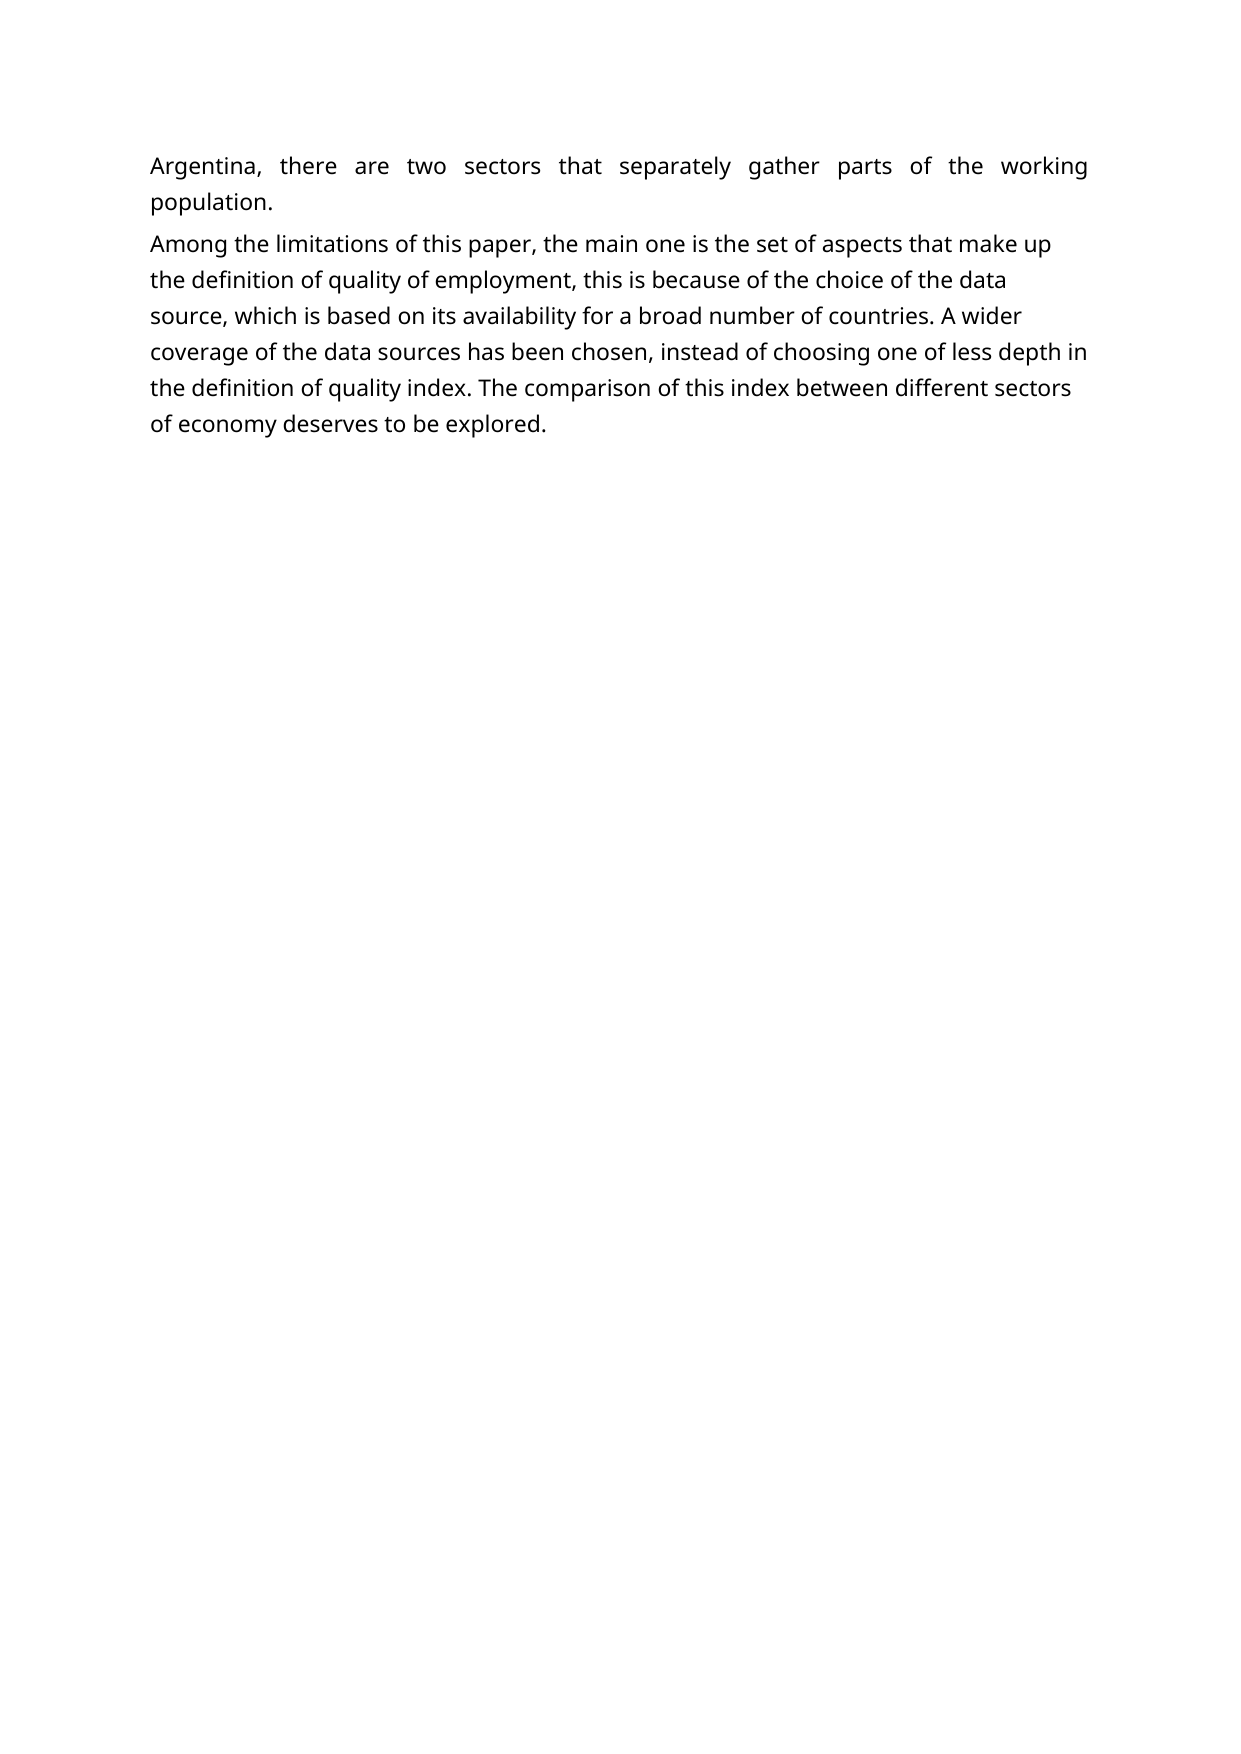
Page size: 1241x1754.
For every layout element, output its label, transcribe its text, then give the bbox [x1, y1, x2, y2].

text Among the limitations of this paper, the main one is the set of aspects that make up the definition of quality of employment, this is because of the choice of the data source, which is based on its availability for a broad number of countries. A wider coverage of the data sources has been chosen, instead of choosing one of less depth in the definition of quality index. The comparison of this index between different sectors of economy deserves to be explored. [150, 228, 1090, 439]
text Argentina, there are two sectors that separately gather parts of the working population. [150, 150, 1090, 217]
